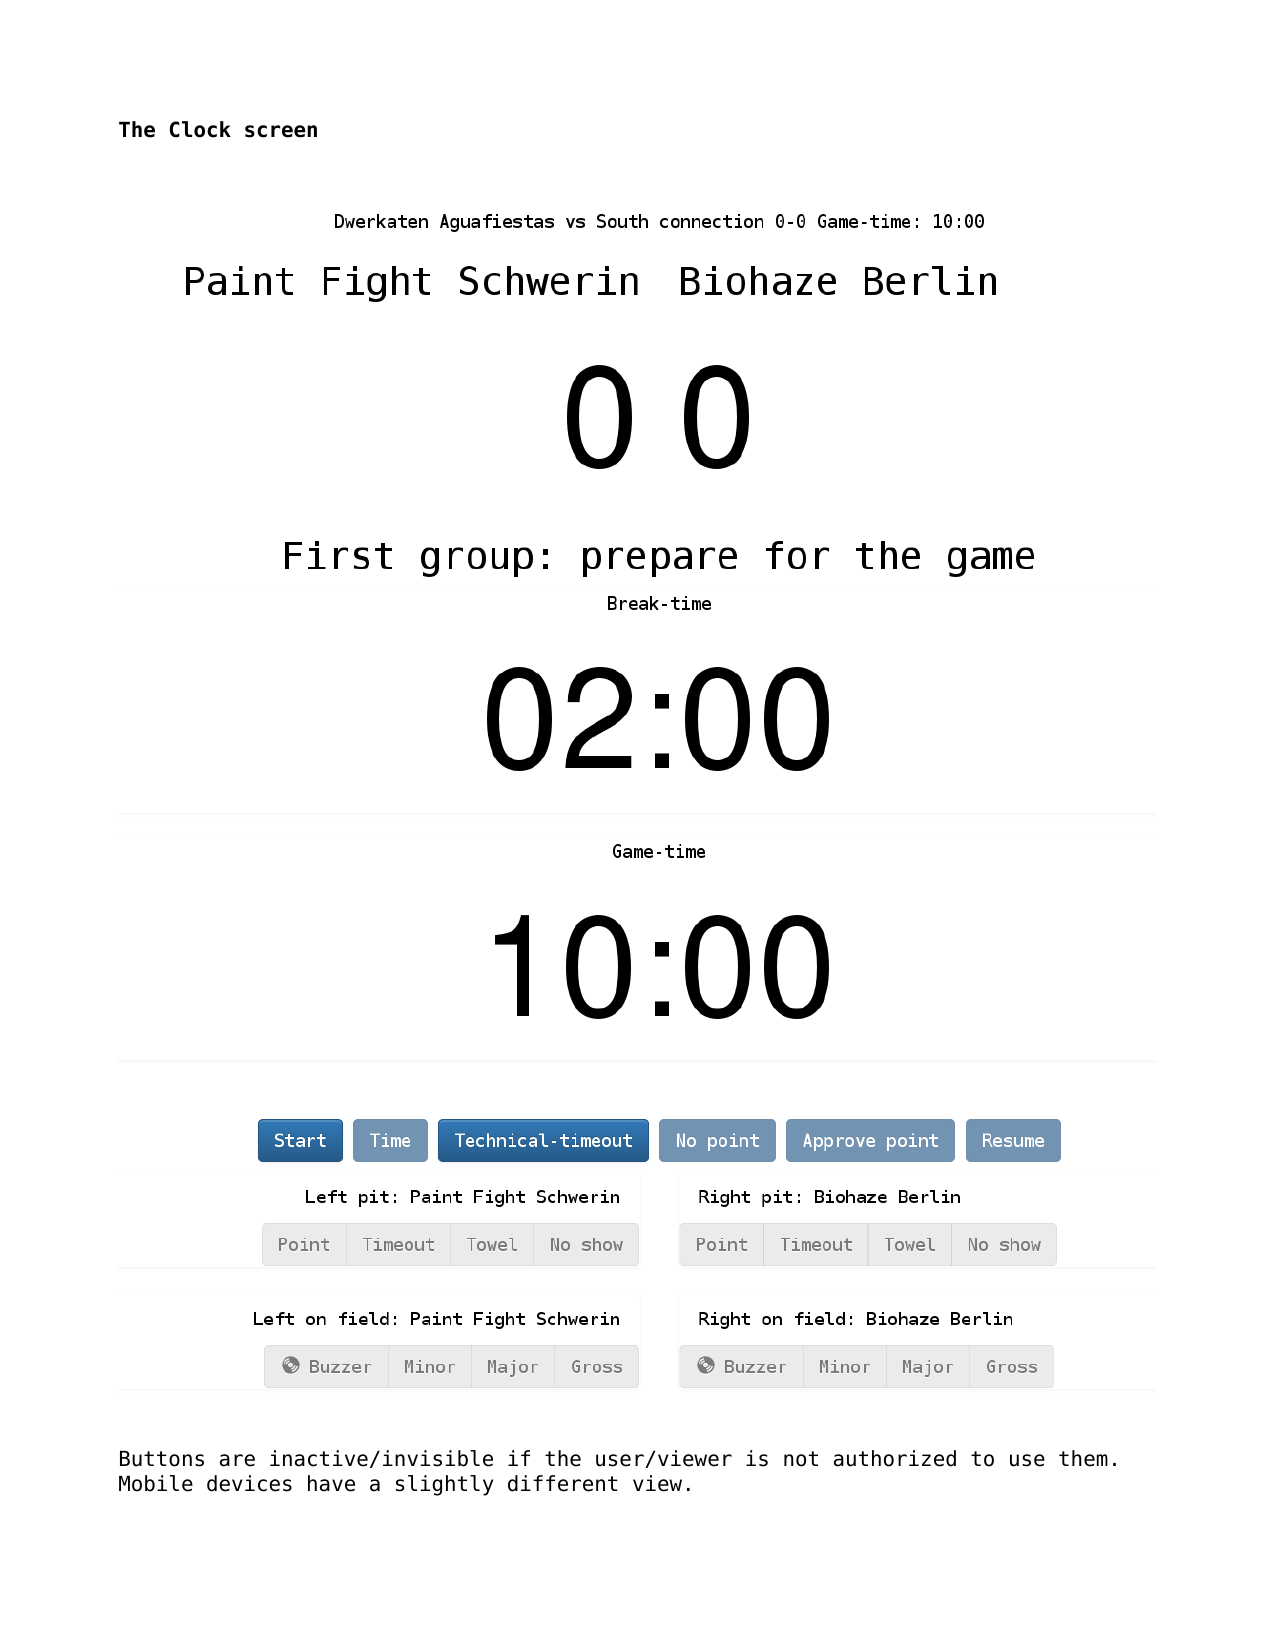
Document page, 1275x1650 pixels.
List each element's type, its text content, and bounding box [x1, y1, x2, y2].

picture [118, 171, 1157, 1448]
text Buttons are inactive/invisible if the user/viewer is not authorized to use them. [118, 1448, 1157, 1472]
text [118, 167, 1157, 171]
text Mobile devices have a slightly different view. [118, 1472, 1157, 1496]
text The Clock screen [118, 118, 1157, 142]
